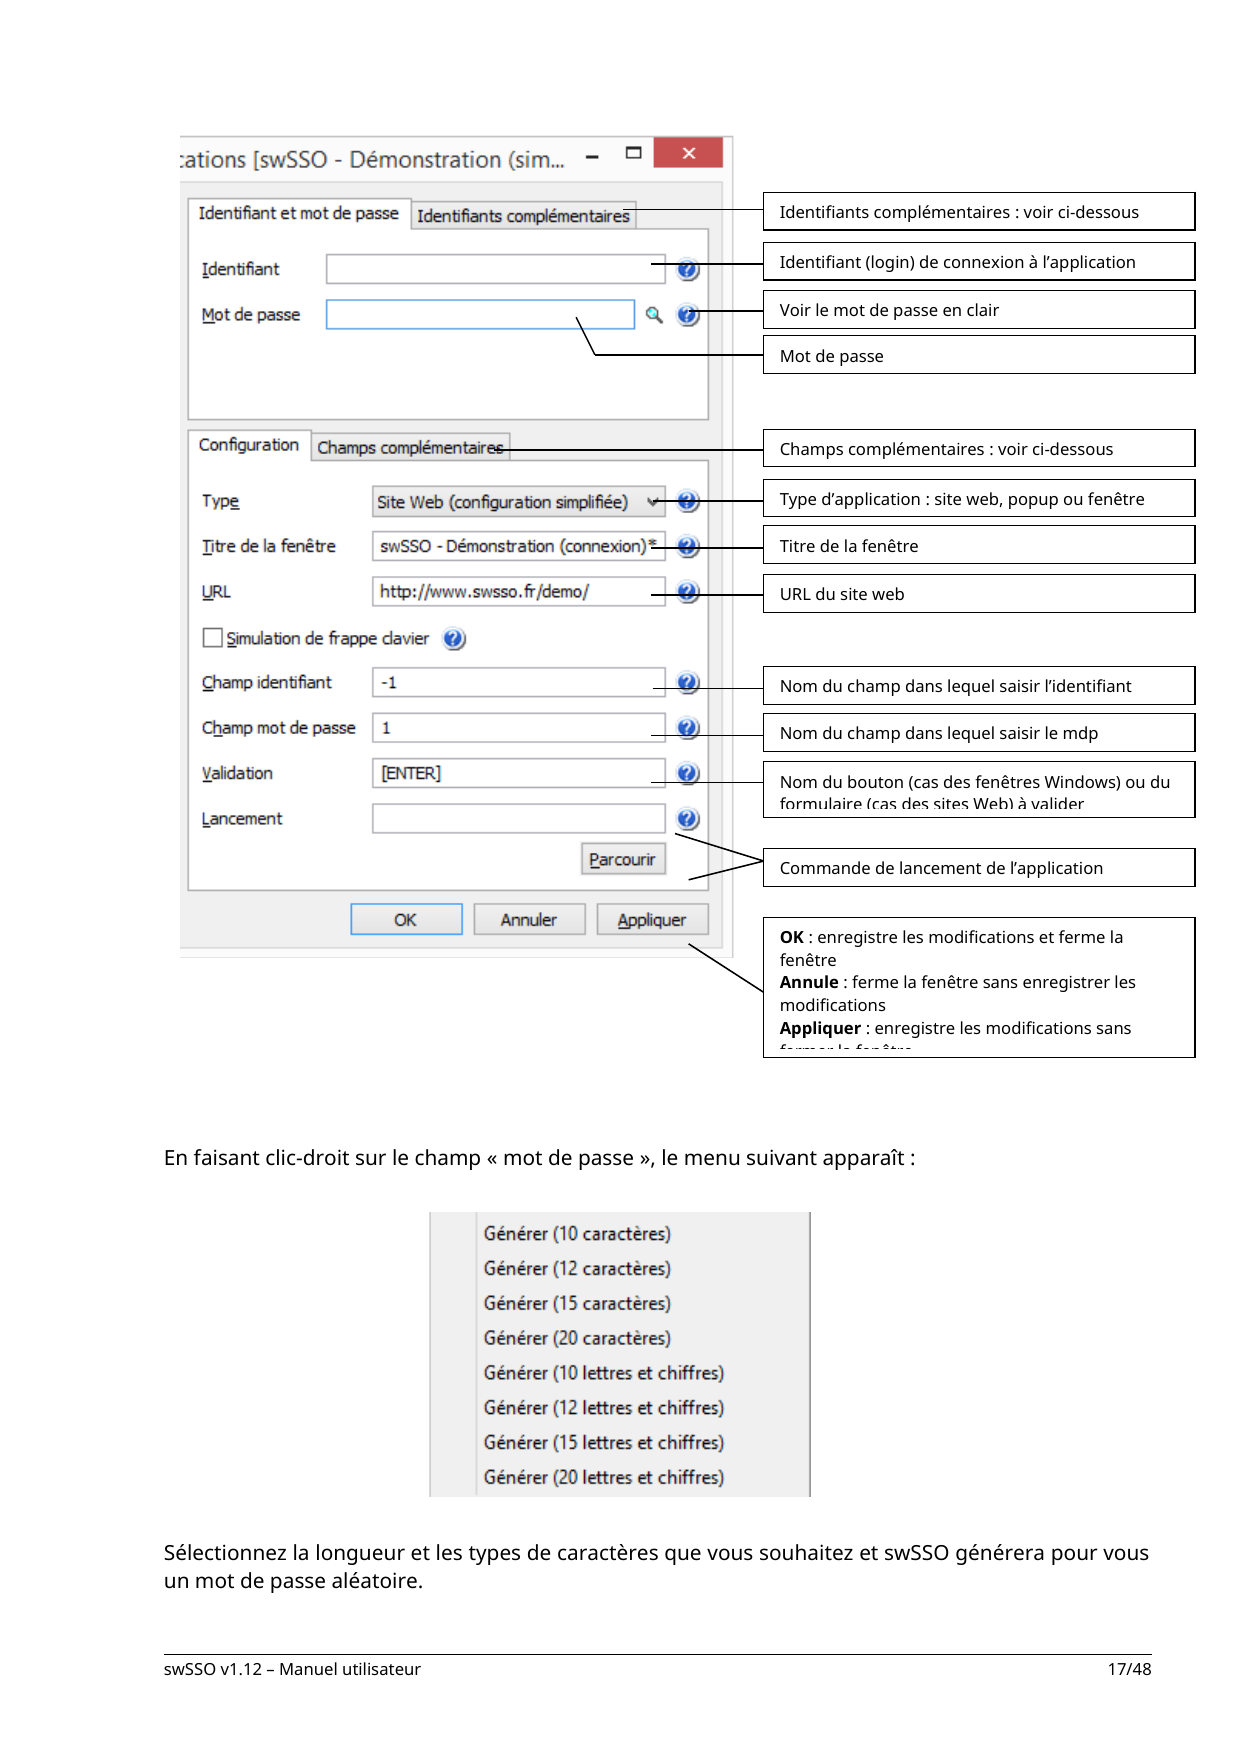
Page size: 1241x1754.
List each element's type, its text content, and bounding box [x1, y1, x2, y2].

text Mot de passe [779, 344, 1179, 365]
text Type d’application : site web, popup ou fenêtre [779, 487, 1179, 508]
text En faisant clic-droit sur le champ « mot de passe », le menu suivant apparaît : [164, 1143, 1152, 1171]
text Sélectionnez la longueur et les types de caractères que vous souhaitez et swSSO générera pour vous un mot de passe aléatoire. [164, 1538, 1152, 1594]
text Nom du bouton (cas des fenêtres Windows) ou du formulaire (cas des sites Web) à valider [779, 770, 1179, 809]
text Appliquer : enregistre les modifications sans fermer la fenêtre [779, 1016, 1179, 1049]
text Titre de la fenêtre [779, 534, 1179, 555]
text Champs complémentaires : voir ci-dessous [779, 437, 1179, 458]
text Identifiants complémentaires : voir ci-dessous [779, 201, 1179, 221]
text Nom du champ dans lequel saisir le mdp [779, 722, 1179, 743]
text Annule : ferme la fenêtre sans enregistrer les modifications [779, 971, 1179, 1016]
text Identifiant (login) de connexion à l’application [779, 251, 1179, 271]
text URL du site web [779, 583, 1179, 604]
text Nom du champ dans lequel saisir l’identifiant [779, 675, 1179, 696]
text Commande de lancement de l’application [779, 857, 1179, 878]
text Voir le mot de passe en clair [779, 299, 1179, 320]
text OK : enregistre les modifications et ferme la fenêtre [779, 926, 1179, 971]
